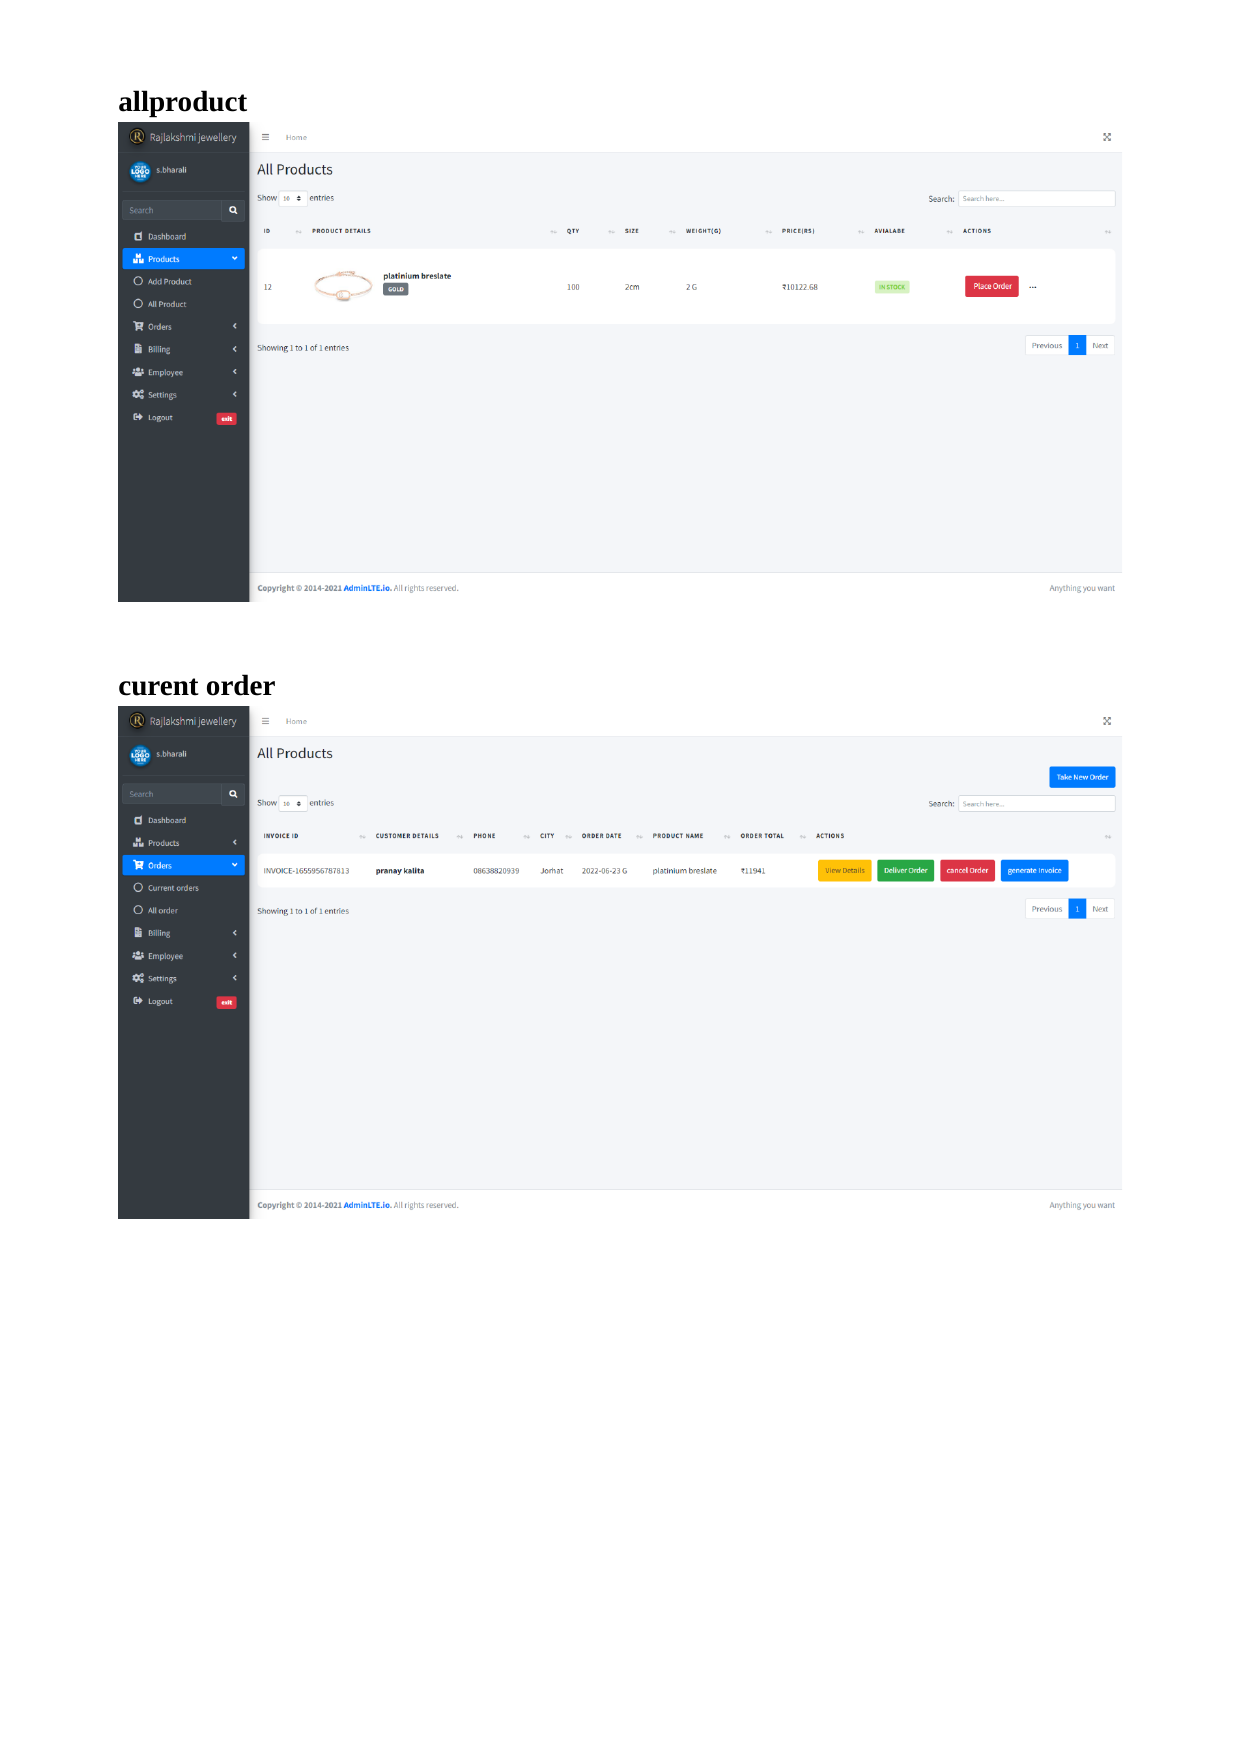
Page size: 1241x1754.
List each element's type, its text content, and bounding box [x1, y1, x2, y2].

text curent order [118, 668, 1122, 706]
text allproduct [118, 84, 1122, 122]
